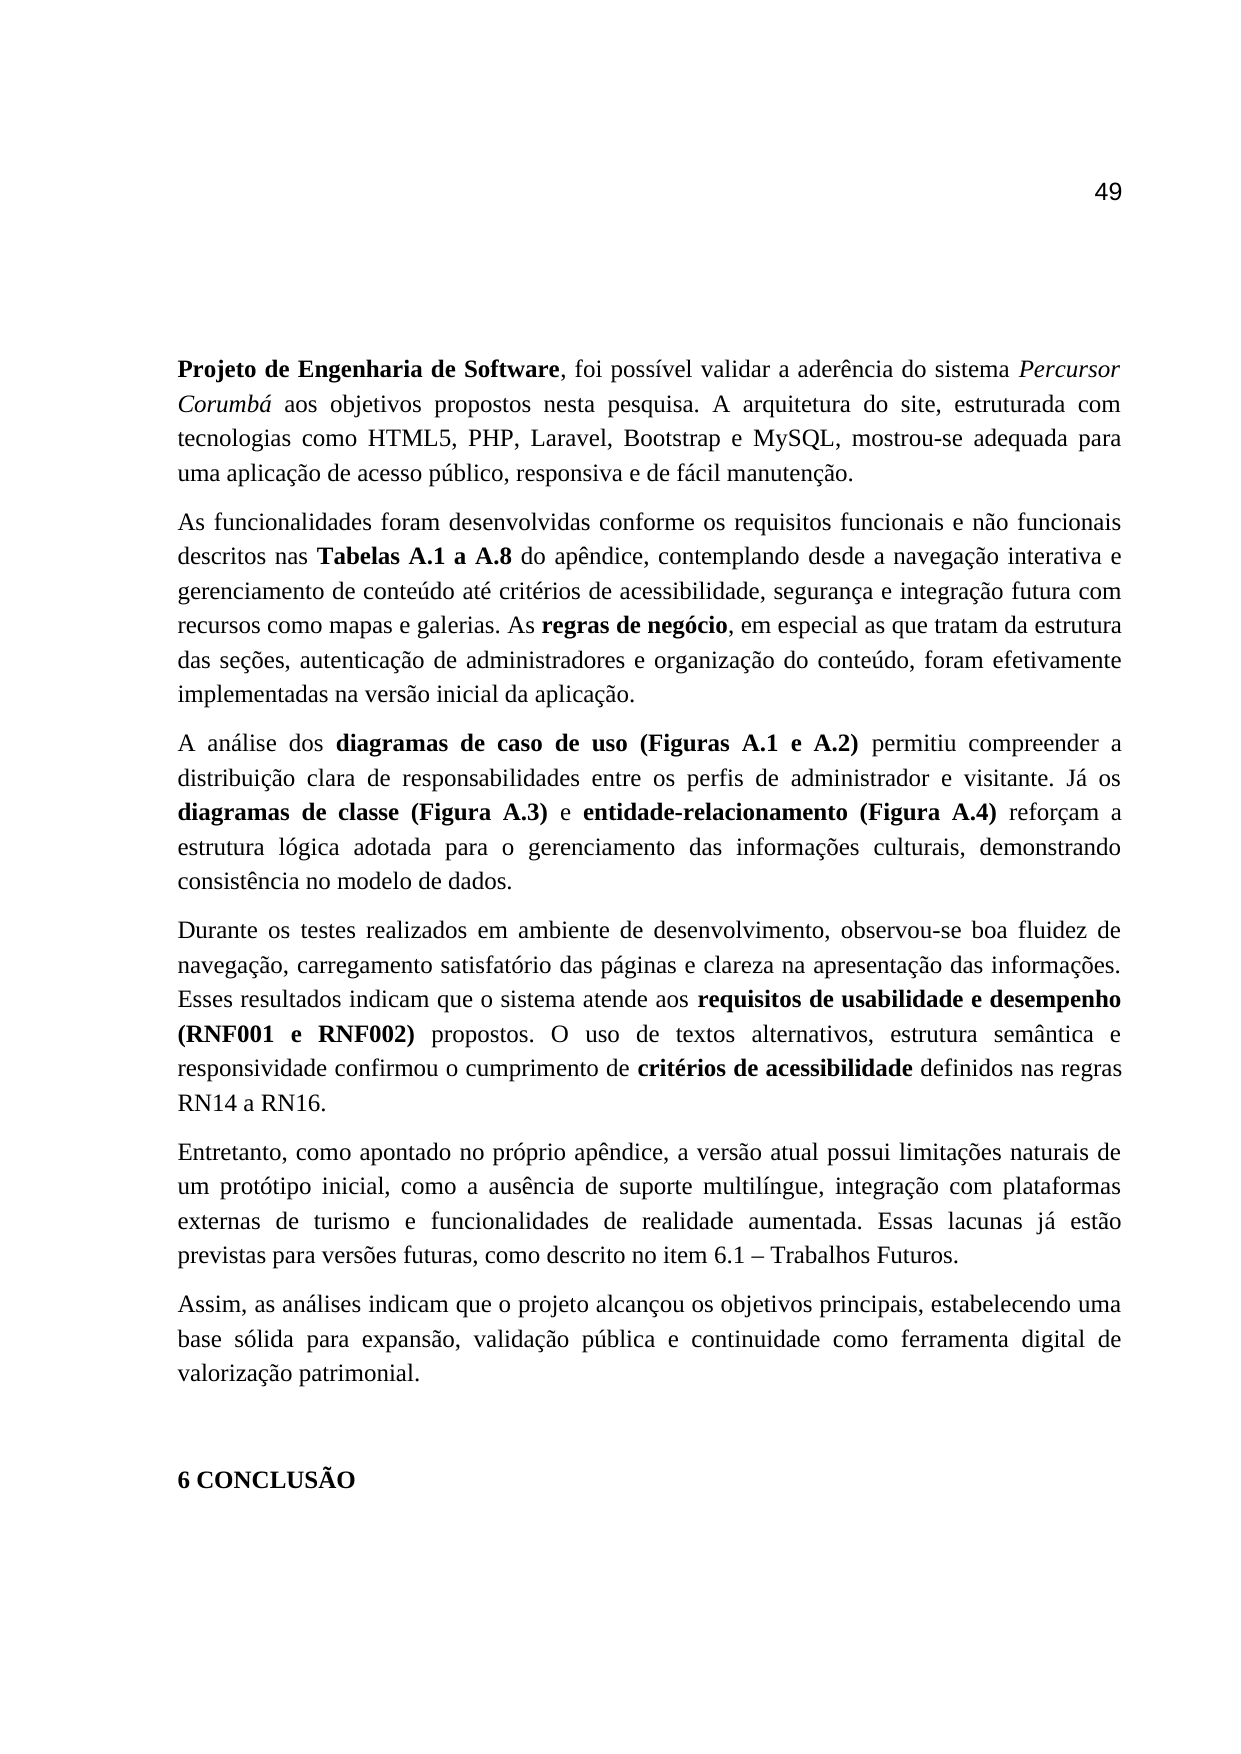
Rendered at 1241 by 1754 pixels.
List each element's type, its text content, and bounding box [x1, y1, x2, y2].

text As funcionalidades foram desenvolvidas conforme os requisitos funcionais e não funcionais descritos nas Tabelas A.1 a A.8 do apêndice, contemplando desde a navegação interativa e gerenciamento de conteúdo até critérios de acessibilidade, segurança e integração futura com recursos como mapas e galerias. As regras de negócio, em especial as que tratam da estrutura das seções, autenticação de administradores e organização do conteúdo, foram efetivamente implementadas na versão inicial da aplicação. [177, 507, 1122, 708]
text Projeto de Engenharia de Software, foi possível validar a aderência do sistema Percursor Corumbá aos objetivos propostos nesta pesquisa. A arquitetura do site, estruturada com tecnologias como HTML5, PHP, Laravel, Bootstrap e MySQL, mostrou-se adequada para uma aplicação de acesso público, responsiva e de fácil manutenção. [177, 354, 1122, 487]
text Durante os testes realizados em ambiente de desenvolvimento, observou-se boa fluidez de navegação, carregamento satisfatório das páginas e clareza na apresentação das informações. Esses resultados indicam que o sistema atende aos requisitos de usabilidade e desempenho (RNF001 e RNF002) propostos. O uso de textos alternativos, estrutura semântica e responsividade confirmou o cumprimento de critérios de acessibilidade definidos nas regras RN14 a RN16. [177, 915, 1122, 1116]
text A análise dos diagramas de caso de uso (Figuras A.1 e A.2) permitiu compreender a distribuição clara de responsabilidades entre os perfis de administrador e visitante. Já os diagramas de classe (Figura A.3) e entidade-relacionamento (Figura A.4) reforçam a estrutura lógica adotada para o gerenciamento das informações culturais, demonstrando consistência no modelo de dados. [177, 728, 1122, 895]
text Entretanto, como apontado no próprio apêndice, a versão atual possui limitações naturais de um protótipo inicial, como a ausência de suporte multilíngue, integração com plataformas externas de turismo e funcionalidades de realidade aumentada. Essas lacunas já estão previstas para versões futuras, como descrito no item 6.1 – Trabalhos Futuros. [177, 1137, 1122, 1269]
subtitle 6 CONCLUSÃO [177, 1466, 1122, 1494]
text Assim, as análises indicam que o projeto alcançou os objetivos principais, estabelecendo uma base sólida para expansão, validação pública e continuidade como ferramenta digital de valorização patrimonial. [177, 1289, 1122, 1387]
